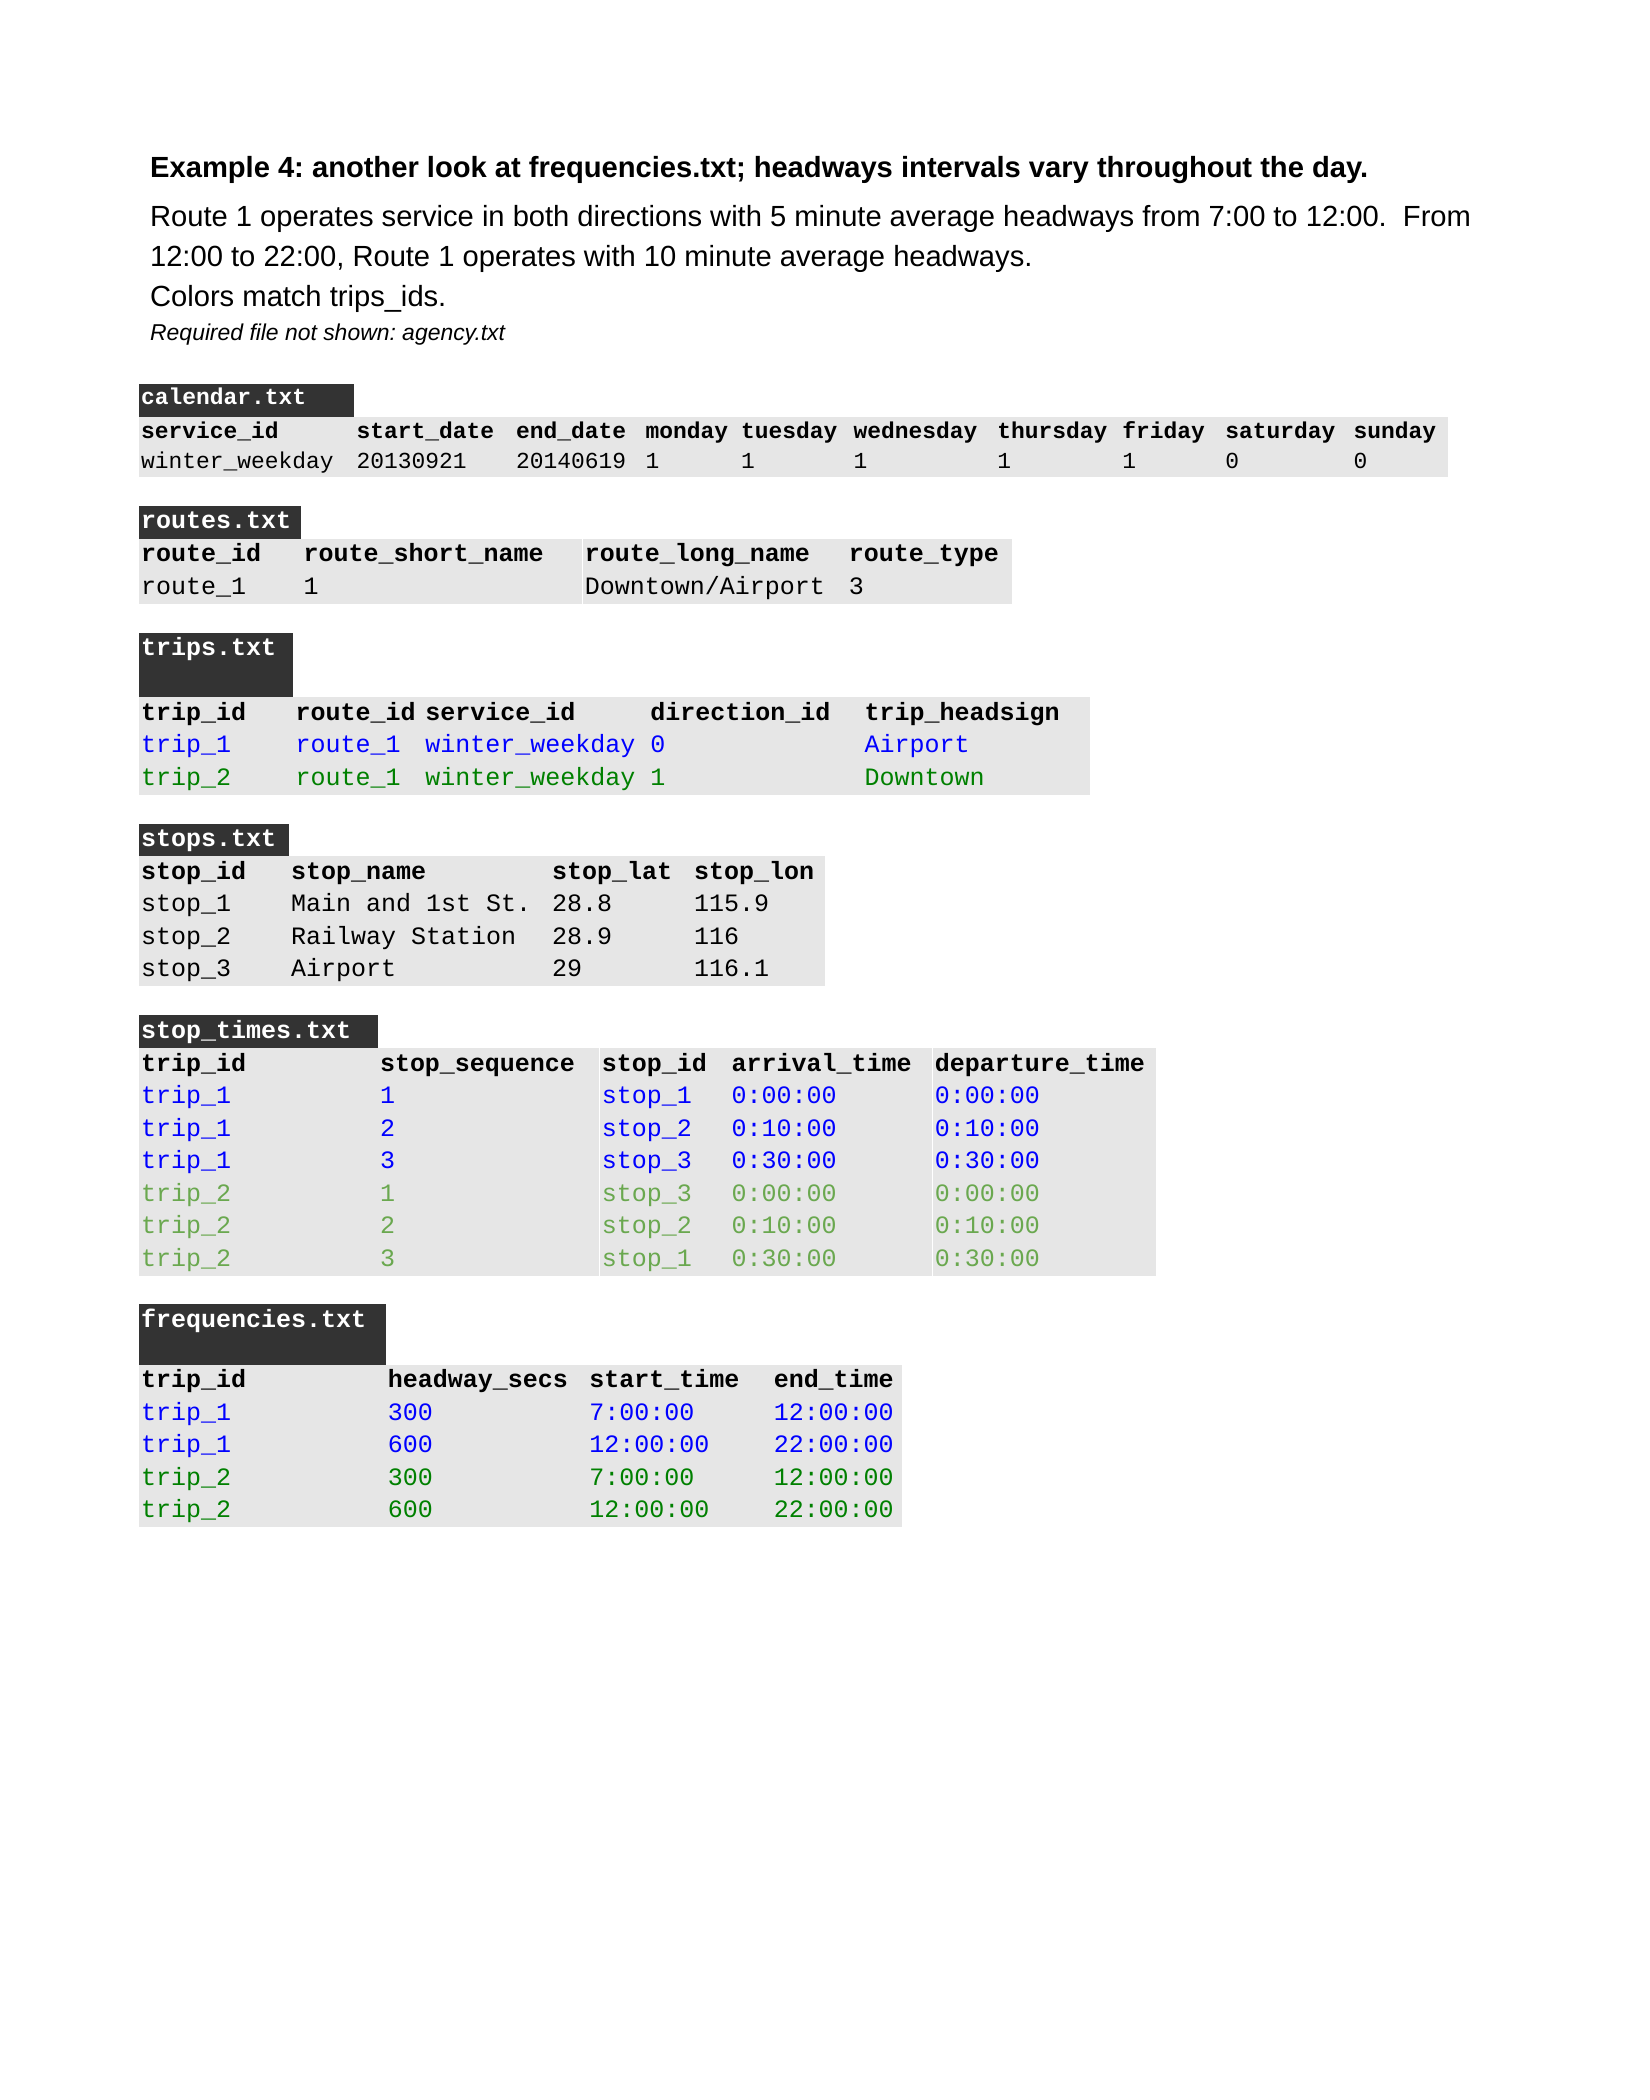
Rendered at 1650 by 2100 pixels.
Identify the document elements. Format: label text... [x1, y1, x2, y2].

table_cell 0:10:00 [729, 1211, 932, 1243]
table_header routes.txt [139, 506, 301, 539]
table_cell stop_3 [139, 954, 289, 986]
table_cell Downtown/Airport [583, 571, 847, 604]
table_cell 0:00:00 [729, 1081, 932, 1113]
table_cell 0:30:00 [729, 1243, 932, 1276]
table_header trips.txt [139, 633, 293, 697]
table_cell stop_2 [139, 921, 289, 954]
table_cell stop_3 [600, 1178, 729, 1211]
table_cell saturday [1223, 417, 1351, 447]
table_cell 1 [995, 447, 1120, 477]
table_cell stop_id [600, 1048, 729, 1081]
table_cell route_long_name [583, 539, 847, 571]
table_cell Main and 1st St. [289, 889, 550, 921]
table_header [851, 384, 995, 417]
table_cell stop_3 [600, 1146, 729, 1178]
table_cell 115.9 [692, 889, 825, 921]
table_cell route_1 [293, 730, 423, 762]
table_cell stop_lat [550, 856, 692, 889]
table_header [739, 384, 851, 417]
table_cell 2 [378, 1211, 599, 1243]
table_cell service_id [139, 417, 354, 447]
table_cell stop_lon [692, 856, 825, 889]
table_header [587, 1304, 771, 1365]
table_cell 0:00:00 [729, 1178, 932, 1211]
table_header [600, 1015, 729, 1048]
table_cell route_id [293, 697, 423, 730]
table_cell 0 [1223, 447, 1351, 477]
table_header [648, 633, 862, 697]
table_cell 116.1 [692, 954, 825, 986]
table_header [550, 824, 692, 856]
table_header [692, 824, 825, 856]
table_cell winter_weekday [423, 762, 648, 795]
table_header [293, 633, 423, 697]
table_header [386, 1304, 587, 1365]
table_cell route_1 [293, 762, 423, 795]
table_cell 0 [1351, 447, 1448, 477]
table_cell stop_1 [600, 1081, 729, 1113]
table_cell 12:00:00 [771, 1462, 902, 1495]
table_cell departure_time [933, 1048, 1156, 1081]
table_cell 12:00:00 [587, 1430, 771, 1462]
subtitle Example 4: another look at frequencies.txt; headways intervals vary throughout the day. [150, 150, 1500, 183]
table_cell end_date [514, 417, 643, 447]
table_cell 300 [386, 1397, 587, 1430]
table_cell 3 [378, 1146, 599, 1178]
table_cell 0:10:00 [729, 1113, 932, 1146]
table_header stop_times.txt [139, 1015, 378, 1048]
table_cell winter_weekday [423, 730, 648, 762]
table_cell end_time [771, 1365, 902, 1397]
table_header [514, 384, 643, 417]
table_cell 1 [648, 762, 862, 795]
table_cell 0:00:00 [933, 1178, 1156, 1211]
table_header frequencies.txt [139, 1304, 386, 1365]
table_header [995, 384, 1120, 417]
table_cell 7:00:00 [587, 1462, 771, 1495]
table_cell 0 [648, 730, 862, 762]
table_header stops.txt [139, 824, 289, 856]
table_header [289, 824, 550, 856]
table_cell 1 [1120, 447, 1223, 477]
table_cell thursday [995, 417, 1120, 447]
table_cell stop_1 [139, 889, 289, 921]
table_cell 20140619 [514, 447, 643, 477]
table_cell 1 [301, 571, 582, 604]
table_cell 1 [739, 447, 851, 477]
table_cell 12:00:00 [771, 1397, 902, 1430]
table_cell headway_secs [386, 1365, 587, 1397]
table_cell stop_1 [600, 1243, 729, 1276]
table_cell friday [1120, 417, 1223, 447]
table_cell route_1 [139, 571, 301, 604]
table_cell 0:30:00 [933, 1243, 1156, 1276]
table_header [643, 384, 739, 417]
table_cell sunday [1351, 417, 1448, 447]
table_header [1120, 384, 1223, 417]
table_header [1351, 384, 1448, 417]
table_header [771, 1304, 902, 1365]
table_header [301, 506, 582, 539]
table_cell trip_1 [139, 1081, 378, 1113]
table_cell trip_2 [139, 762, 293, 795]
table_cell trip_2 [139, 1495, 386, 1527]
table_cell trip_2 [139, 1211, 378, 1243]
table_cell direction_id [648, 697, 862, 730]
table_cell 20130921 [354, 447, 514, 477]
table_cell 12:00:00 [587, 1495, 771, 1527]
table_cell 29 [550, 954, 692, 986]
table_cell monday [643, 417, 739, 447]
table_header [933, 1015, 1156, 1048]
table_cell Railway Station [289, 921, 550, 954]
table_cell trip_1 [139, 1113, 378, 1146]
table_cell route_id [139, 539, 301, 571]
table_cell 2 [378, 1113, 599, 1146]
table_cell 0:10:00 [933, 1211, 1156, 1243]
table_cell stop_2 [600, 1113, 729, 1146]
table_cell stop_2 [600, 1211, 729, 1243]
table_cell trip_id [139, 1048, 378, 1081]
table_cell 300 [386, 1462, 587, 1495]
table_cell stop_sequence [378, 1048, 599, 1081]
table_header [378, 1015, 599, 1048]
table_cell trip_id [139, 1365, 386, 1397]
table_cell trip_1 [139, 730, 293, 762]
table_cell trip_2 [139, 1243, 378, 1276]
table_cell 22:00:00 [771, 1495, 902, 1527]
table_cell trip_headsign [862, 697, 1090, 730]
table_cell tuesday [739, 417, 851, 447]
table_cell 3 [378, 1243, 599, 1276]
table_cell 0:30:00 [729, 1146, 932, 1178]
table_header [354, 384, 514, 417]
table_cell 7:00:00 [587, 1397, 771, 1430]
table_cell Airport [862, 730, 1090, 762]
table_cell wednesday [851, 417, 995, 447]
table_cell 600 [386, 1430, 587, 1462]
table_cell trip_1 [139, 1430, 386, 1462]
table_header [1223, 384, 1351, 417]
table_cell trip_2 [139, 1462, 386, 1495]
table_cell route_type [847, 539, 1012, 571]
table_cell trip_2 [139, 1178, 378, 1211]
table_cell 1 [643, 447, 739, 477]
table_cell 28.8 [550, 889, 692, 921]
table_cell Downtown [862, 762, 1090, 795]
table_header calendar.txt [139, 384, 354, 417]
table_cell 1 [378, 1081, 599, 1113]
table_cell stop_name [289, 856, 550, 889]
table_cell 116 [692, 921, 825, 954]
table_cell trip_1 [139, 1397, 386, 1430]
table_cell route_short_name [301, 539, 582, 571]
table_cell 0:10:00 [933, 1113, 1156, 1146]
text Colors match trips_ids. [150, 279, 1500, 312]
table_cell 3 [847, 571, 1012, 604]
table_cell trip_1 [139, 1146, 378, 1178]
table_header [423, 633, 648, 697]
table_cell 0:00:00 [933, 1081, 1156, 1113]
table_cell Airport [289, 954, 550, 986]
table_cell service_id [423, 697, 648, 730]
text Route 1 operates service in both directions with 5 minute average headways from 7:00 to 12:00. From 12:00 to 22:00, Route 1 operates with 10 minute average headways. [150, 198, 1500, 272]
table_cell start_time [587, 1365, 771, 1397]
table_cell stop_id [139, 856, 289, 889]
table_header [583, 506, 847, 539]
table_header [729, 1015, 932, 1048]
table_cell arrival_time [729, 1048, 932, 1081]
table_cell 1 [851, 447, 995, 477]
text Required file not shown: agency.txt [150, 319, 1500, 346]
table_cell trip_id [139, 697, 293, 730]
table_header [847, 506, 1012, 539]
table_cell 28.9 [550, 921, 692, 954]
table_header [862, 633, 1090, 697]
table_cell 0:30:00 [933, 1146, 1156, 1178]
table_cell 600 [386, 1495, 587, 1527]
table_cell winter_weekday [139, 447, 354, 477]
table_cell start_date [354, 417, 514, 447]
table_cell 1 [378, 1178, 599, 1211]
table_cell 22:00:00 [771, 1430, 902, 1462]
